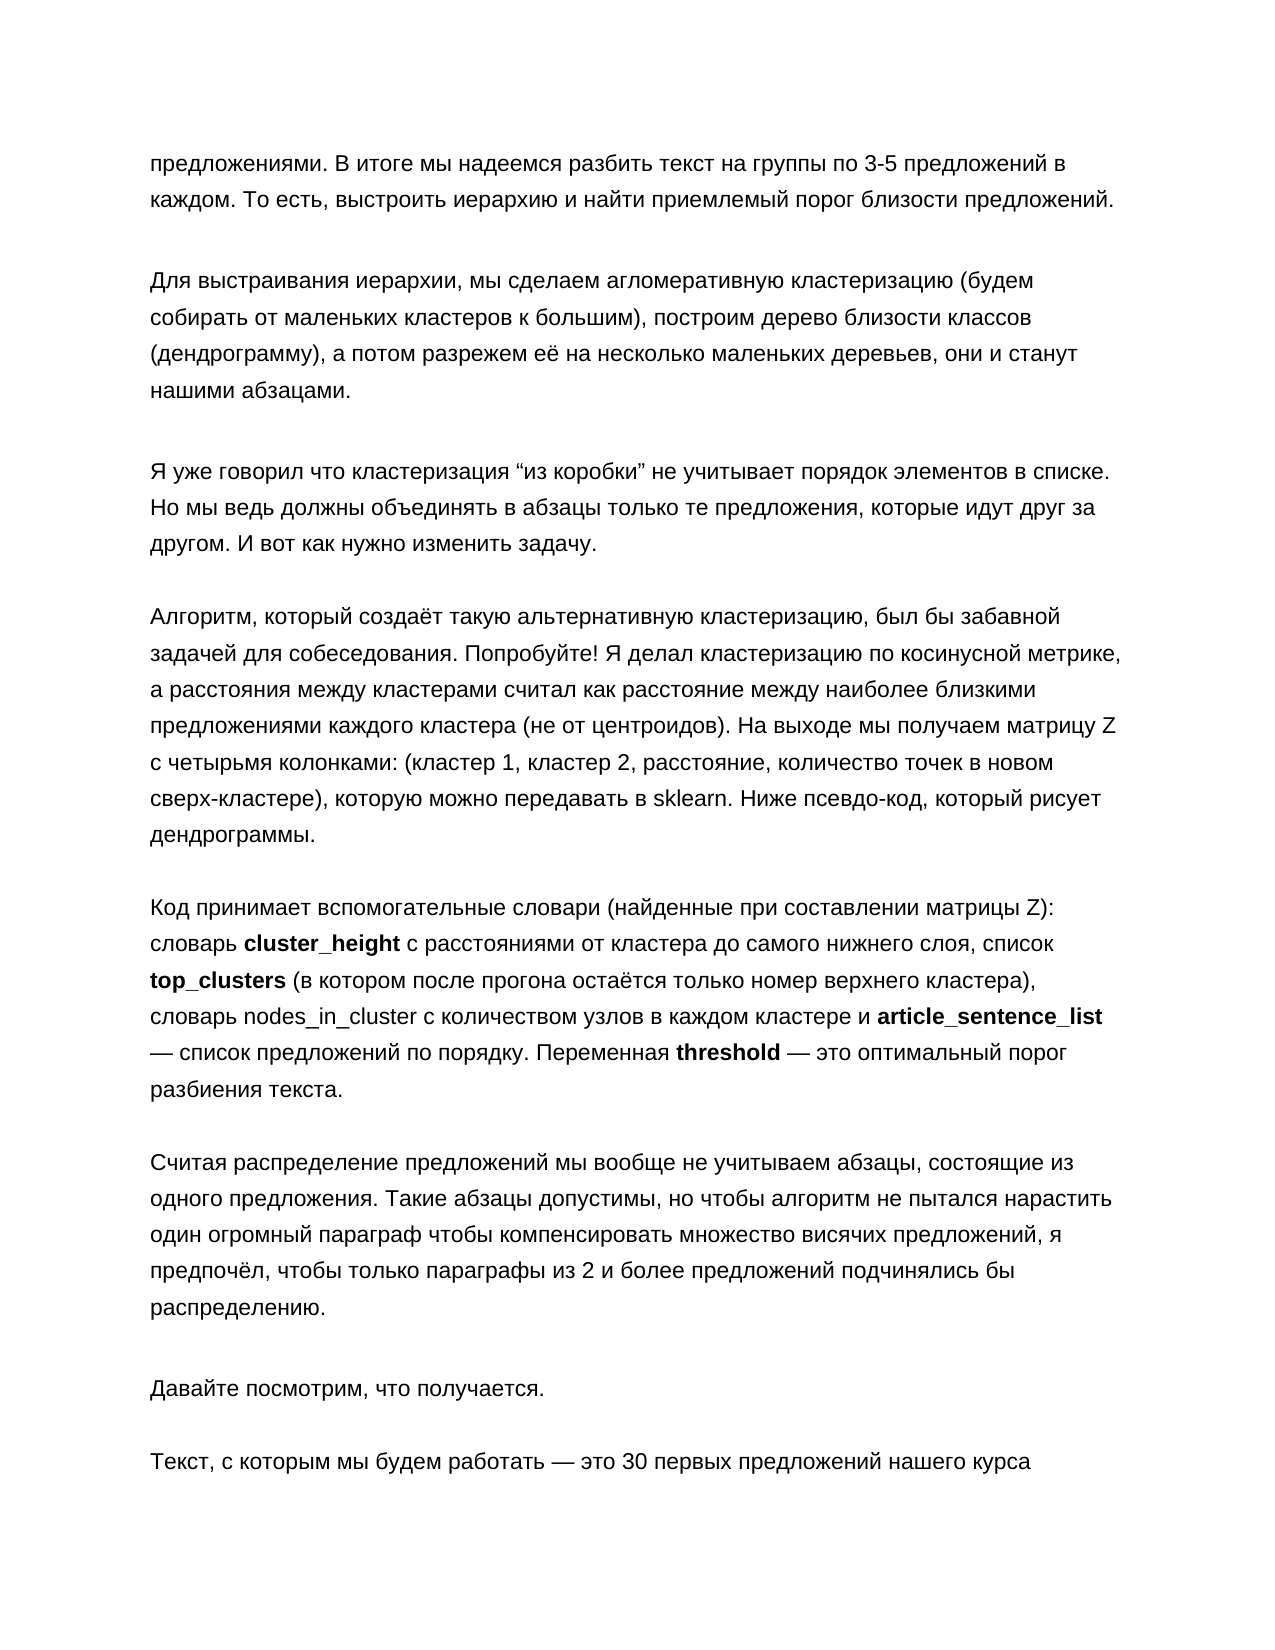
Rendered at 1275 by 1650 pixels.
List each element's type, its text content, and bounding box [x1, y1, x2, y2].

text Текст, с которым мы будем работать — это 30 первых предложений нашего курса [150, 1448, 1125, 1474]
text Код принимает вспомогательные словари (найденные при составлении матрицы Z): словарь cluster_height с расстояниями от кластера до самого нижнего слоя, список top_clusters (в котором после прогона остаётся только номер верхнего кластера), словарь nodes_in_cluster с количеством узлов в каждом кластере и article_sentence_list — список предложений по порядку. Переменная threshold — это оптимальный порог разбиения текста. [150, 894, 1125, 1102]
text Я уже говорил что кластеризация “из коробки” не учитывает порядок элементов в списке. Но мы ведь должны объединять в абзацы только те предложения, которые идут друг за другом. И вот как нужно изменить задачу. [150, 458, 1125, 557]
text предложениями. В итоге мы надеемся разбить текст на группы по 3-5 предложений в каждом. То есть, выстроить иерархию и найти приемлемый порог близости предложений. [150, 150, 1125, 213]
text Алгоритм, который создаёт такую альтернативную кластеризацию, был бы забавной задачей для собеседования. Попробуйте! Я делал кластеризацию по косинусной метрике, а расстояния между кластерами считал как расстояние между наиболее близкими предложениями каждого кластера (не от центроидов). На выходе мы получаем матрицу Z с четырьмя колонками: (кластер 1, кластер 2, расстояние, количество точек в новом сверх-кластере), которую можно передавать в sklearn. Ниже псевдо-код, который рисует дендрограммы. [150, 603, 1125, 848]
text Давайте посмотрим, что получается. [150, 1375, 1125, 1401]
text Для выстраивания иерархии, мы сделаем агломеративную кластеризацию (будем собирать от маленьких кластеров к большим), построим дерево близости классов (дендрограмму), а потом разрежем её на несколько маленьких деревьев, они и станут нашими абзацами. [150, 267, 1125, 403]
text Считая распределение предложений мы вообще не учитываем абзацы, состоящие из одного предложения. Такие абзацы допустимы, но чтобы алгоритм не пытался нарастить один огромный параграф чтобы компенсировать множество висячих предложений, я предпочёл, чтобы только параграфы из 2 и более предложений подчинялись бы распределению. [150, 1148, 1125, 1320]
